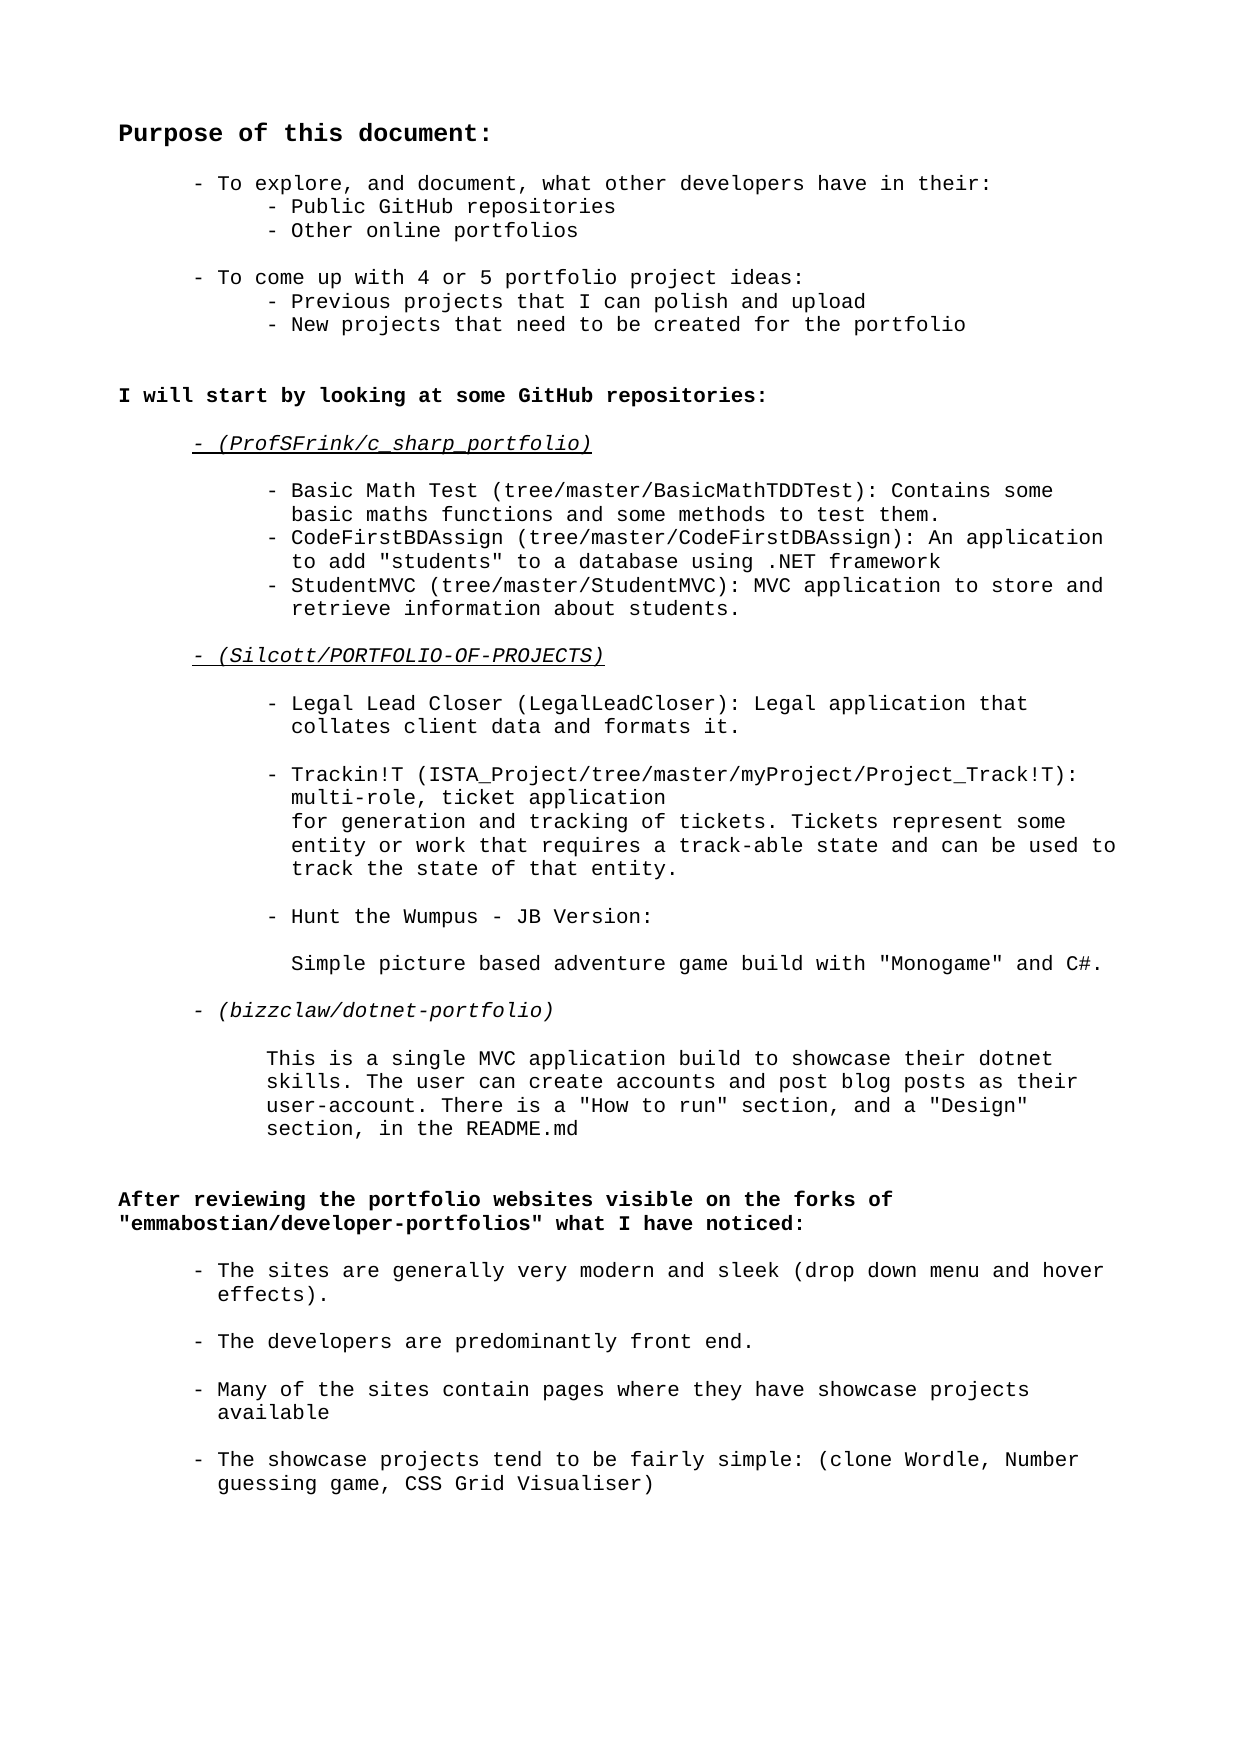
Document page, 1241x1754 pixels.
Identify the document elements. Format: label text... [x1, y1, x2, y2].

text - Basic Math Test (tree/master/BasicMathTDDTest): Contains some basic maths functions and some methods to test them. [118, 480, 1122, 527]
text After reviewing the portfolio websites visible on the forks of "emmabostian/developer-portfolios" what I have noticed: [118, 1189, 1122, 1237]
text - To come up with 4 or 5 portfolio project ideas: [118, 267, 1122, 291]
text - (bizzclaw/dotnet-portfolio) [118, 1000, 1122, 1024]
text - To explore, and document, what other developers have in their: [118, 173, 1122, 196]
text - Legal Lead Closer (LegalLeadCloser): Legal application that collates client data and formats it. [118, 693, 1122, 740]
text - StudentMVC (tree/master/StudentMVC): MVC application to store and retrieve information about students. [118, 574, 1122, 622]
text - Hunt the Wumpus - JB Version: [118, 906, 1122, 929]
text This is a single MVC application build to showcase their dotnet skills. The user can create accounts and post blog posts as their user-account. There is a "How to run" section, and a "Design" section, in the README.md [118, 1047, 1122, 1142]
text - Previous projects that I can polish and upload [118, 291, 1122, 314]
text - Other online portfolios [118, 220, 1122, 243]
text for generation and tracking of tickets. Tickets represent some entity or work that requires a track-able state and can be used to track the state of that entity. [118, 811, 1122, 882]
text I will start by looking at some GitHub repositories: [118, 385, 1122, 409]
text Purpose of this document: [118, 118, 1122, 149]
text - CodeFirstBDAssign (tree/master/CodeFirstDBAssign): An application to add "students" to a database using .NET framework [118, 527, 1122, 574]
text - (Silcott/PORTFOLIO-OF-PROJECTS) [118, 646, 1122, 669]
text - The developers are predominantly front end. [118, 1331, 1122, 1355]
text - Many of the sites contain pages where they have showcase projects available [118, 1378, 1122, 1426]
text - Trackin!T (ISTA_Project/tree/master/myProject/Project_Track!T): multi-role, ticket application [118, 764, 1122, 811]
text - New projects that need to be created for the portfolio [118, 314, 1122, 338]
text - The showcase projects tend to be fairly simple: (clone Wordle, Number guessing game, CSS Grid Visualiser) [118, 1449, 1122, 1497]
text - The sites are generally very modern and sleek (drop down menu and hover effects). [118, 1260, 1122, 1308]
text Simple picture based adventure game build with "Monogame" and C#. [118, 953, 1122, 977]
text - Public GitHub repositories [118, 196, 1122, 220]
text - (ProfSFrink/c_sharp_portfolio) [118, 433, 1122, 456]
